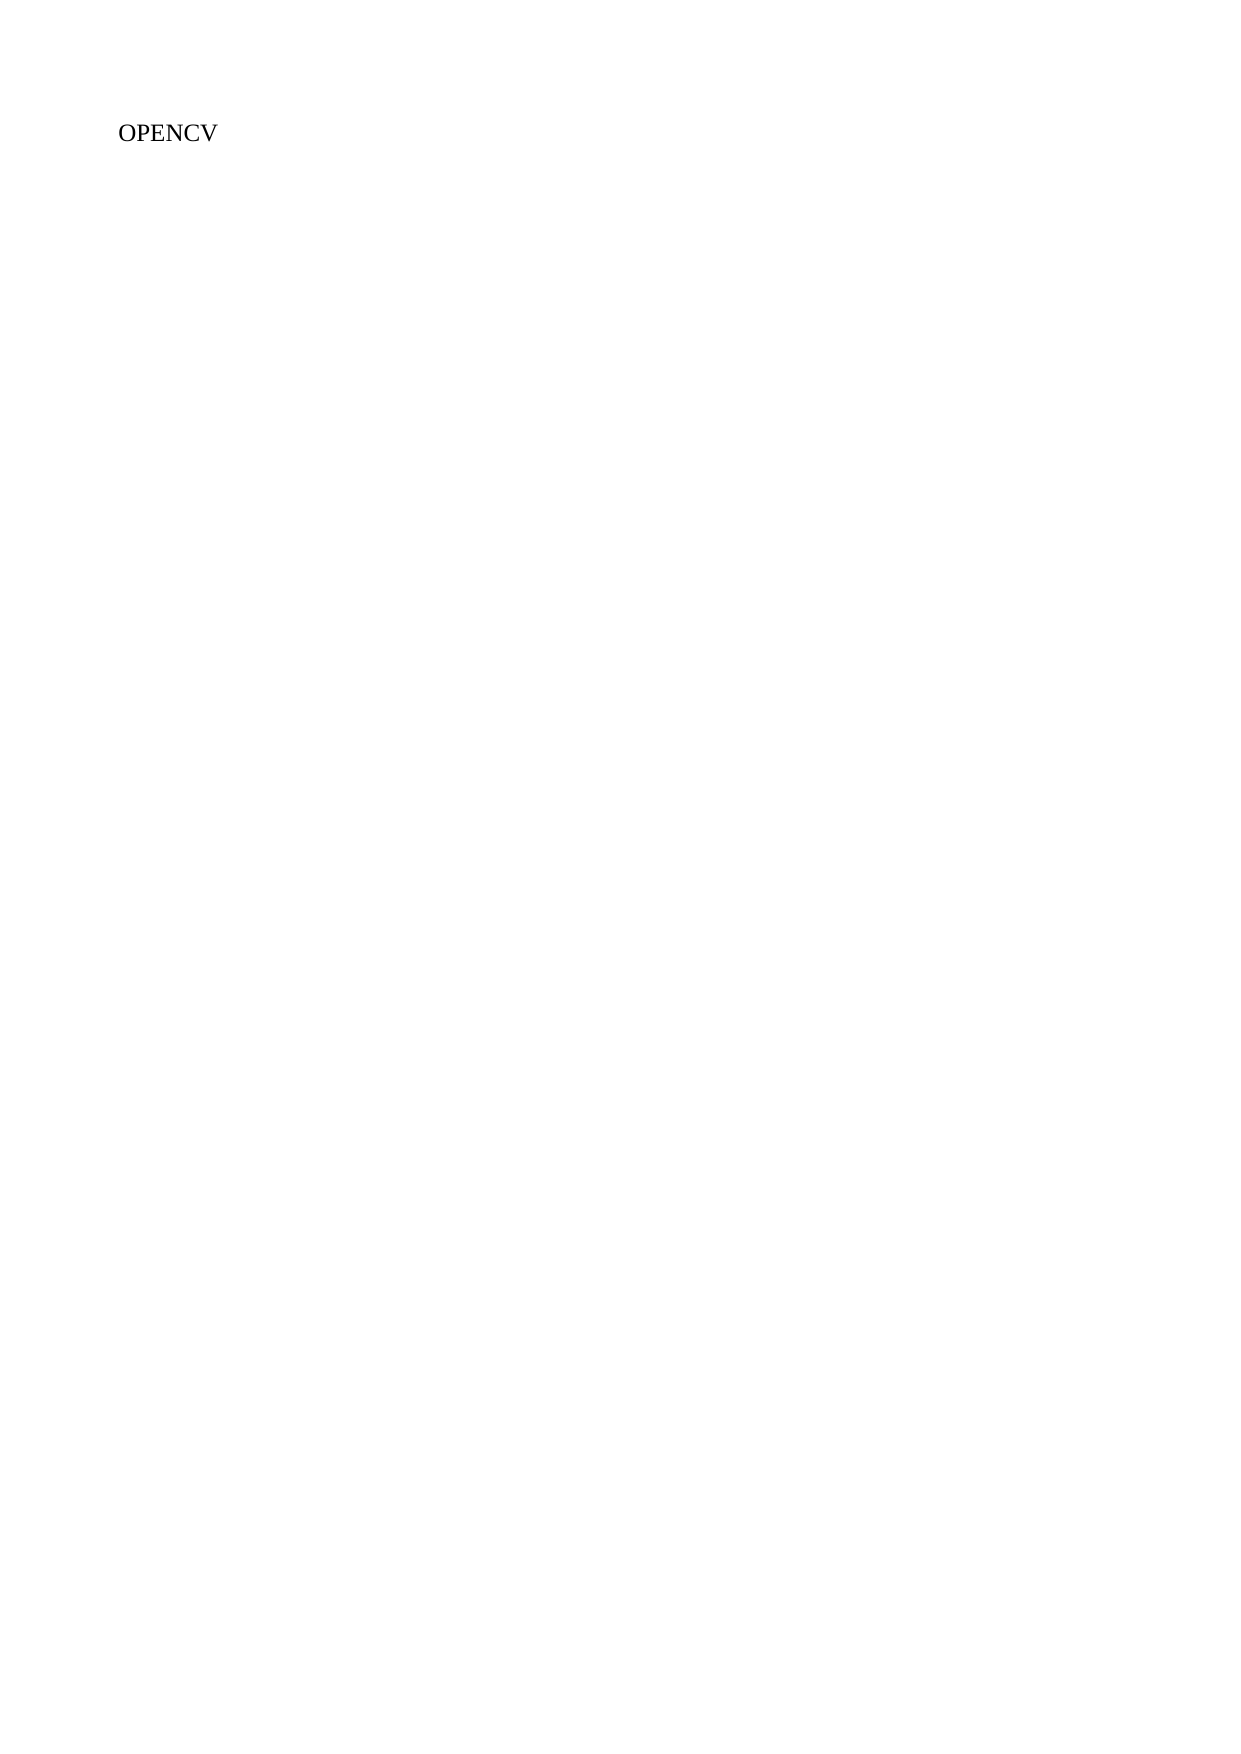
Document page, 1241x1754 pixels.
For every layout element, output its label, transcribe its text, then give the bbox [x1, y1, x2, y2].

text OPENCV [118, 118, 1122, 147]
